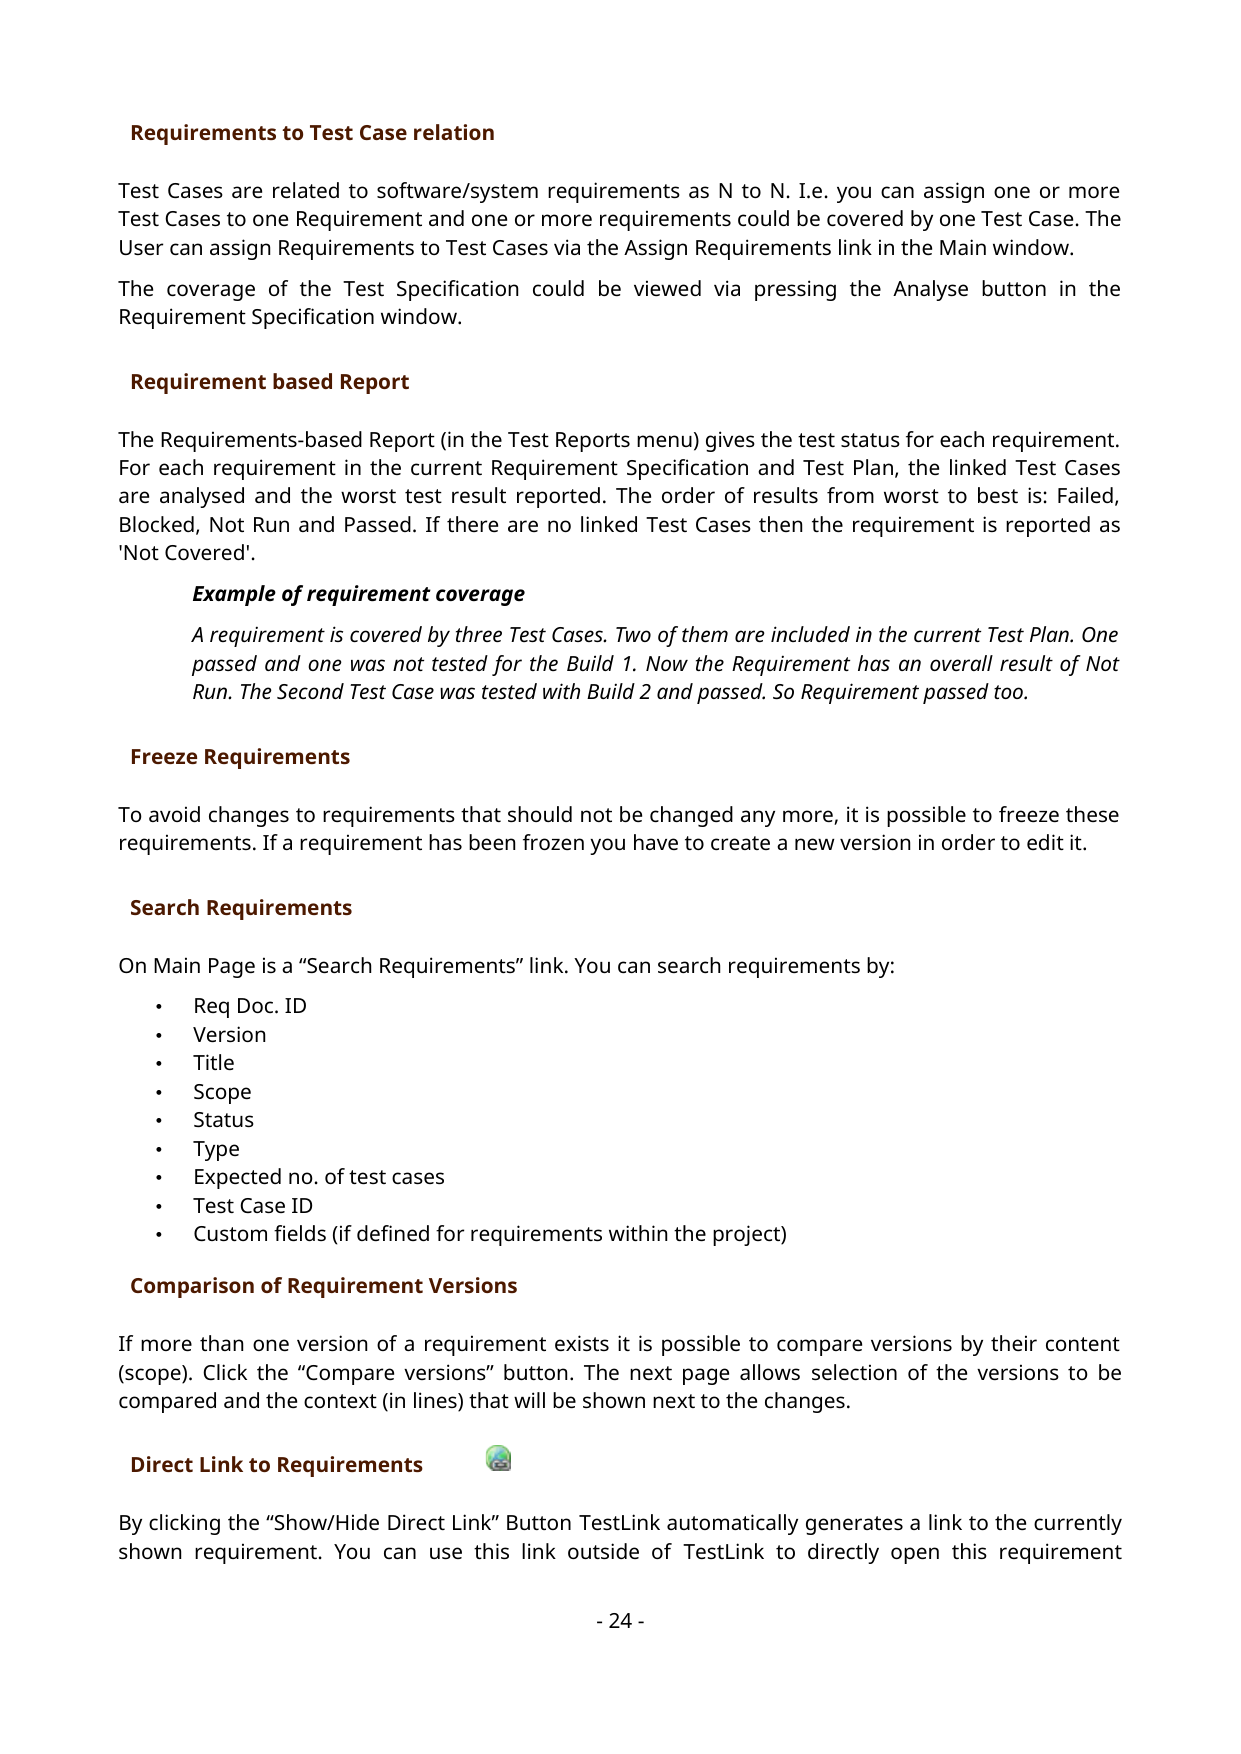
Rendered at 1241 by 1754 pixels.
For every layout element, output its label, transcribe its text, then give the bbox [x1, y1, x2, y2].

subtitle Requirement based Report [130, 367, 1111, 395]
list Version [156, 1020, 1122, 1048]
text On Main Page is a “Search Requirements” link. You can search requirements by: [118, 951, 1122, 979]
subtitle Comparison of Requirement Versions [130, 1271, 1111, 1300]
subtitle Search Requirements [130, 893, 1111, 921]
list Title [156, 1048, 1122, 1077]
text By clicking the “Show/Hide Direct Link” Button TestLink automatically generates a link to the currently shown requirement. You can use this link outside of TestLink to directly open this requirement [118, 1508, 1122, 1565]
subtitle Direct Link to Requirements [130, 1451, 1111, 1479]
text To avoid changes to requirements that should not be changed any more, it is possible to freeze these requirements. If a requirement has been frozen you have to create a new version in order to edit it. [118, 800, 1122, 857]
list Scope [156, 1077, 1122, 1105]
text The coverage of the Test Specification could be viewed via pressing the Analyse button in the Requirement Specification window. [118, 274, 1122, 331]
subtitle Freeze Requirements [130, 742, 1111, 770]
subtitle Requirements to Test Case relation [130, 118, 1111, 147]
text The Requirements-based Report (in the Test Reports menu) gives the test status for each requirement. For each requirement in the current Requirement Specification and Test Plan, the linked Test Cases are analysed and the worst test result reported. The order of results from worst to best is: Failed, Blocked, Not Run and Passed. If there are no linked Test Cases then the requirement is reported as 'Not Covered'. [118, 425, 1122, 567]
picture [485, 1445, 511, 1471]
text A requirement is covered by three Test Cases. Two of them are included in the current Test Plan. One passed and one was not tested for the Build 1. Now the Requirement has an overall result of Not Run. The Second Test Case was tested with Build 2 and passed. So Requirement passed too. [192, 620, 1122, 706]
list Type [156, 1134, 1122, 1162]
list Expected no. of test cases [156, 1162, 1122, 1191]
text Test Cases are related to software/system requirements as N to N. I.e. you can assign one or more Test Cases to one Requirement and one or more requirements could be covered by one Test Case. The User can assign Requirements to Test Cases via the Assign Requirements link in the Main window. [118, 176, 1122, 261]
list Custom fields (if defined for requirements within the project) [156, 1219, 1122, 1248]
list Req Doc. ID [156, 992, 1122, 1020]
list Test Case ID [156, 1191, 1122, 1219]
text If more than one version of a requirement exists it is possible to compare versions by their content (scope). Click the “Compare versions” button. The next page allows selection of the versions to be compared and the context (in lines) that will be shown next to the changes. [118, 1329, 1122, 1414]
list Status [156, 1105, 1122, 1134]
text Example of requirement coverage [192, 579, 1122, 608]
